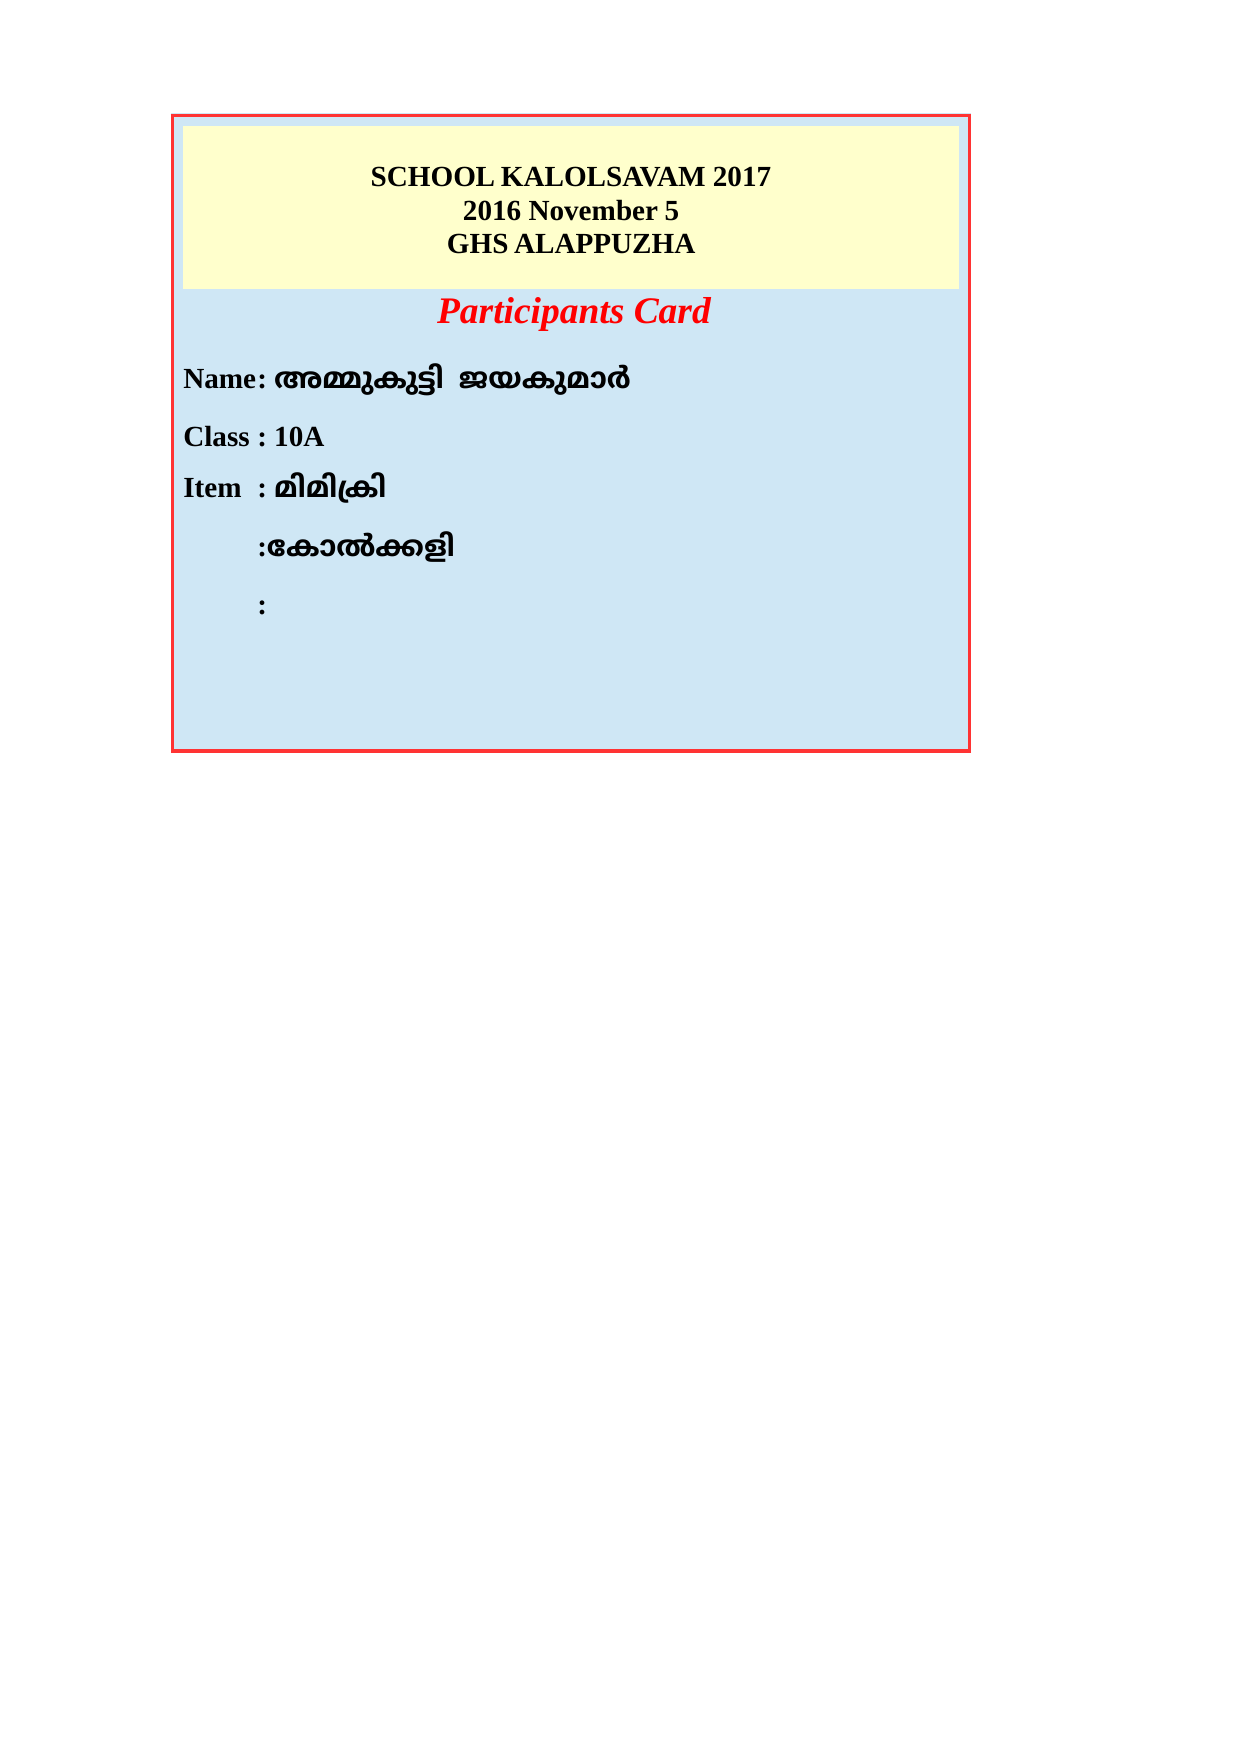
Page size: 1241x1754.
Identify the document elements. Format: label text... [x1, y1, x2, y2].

text SCHOOL KALOLSAVAM 2017 [183, 159, 959, 193]
text :കോല്‍ക്കളി [183, 529, 959, 568]
text Class : 10A [183, 419, 959, 453]
text Participants Card [183, 289, 959, 332]
text Name : അമ്മുകുട്ടി ജയകുമാര്‍ [183, 361, 959, 400]
text : [183, 587, 959, 621]
text 2016 November 5 [183, 193, 959, 227]
text GHS ALAPPUZHA [183, 227, 959, 260]
text Item : മിമിക്രി [183, 470, 959, 509]
